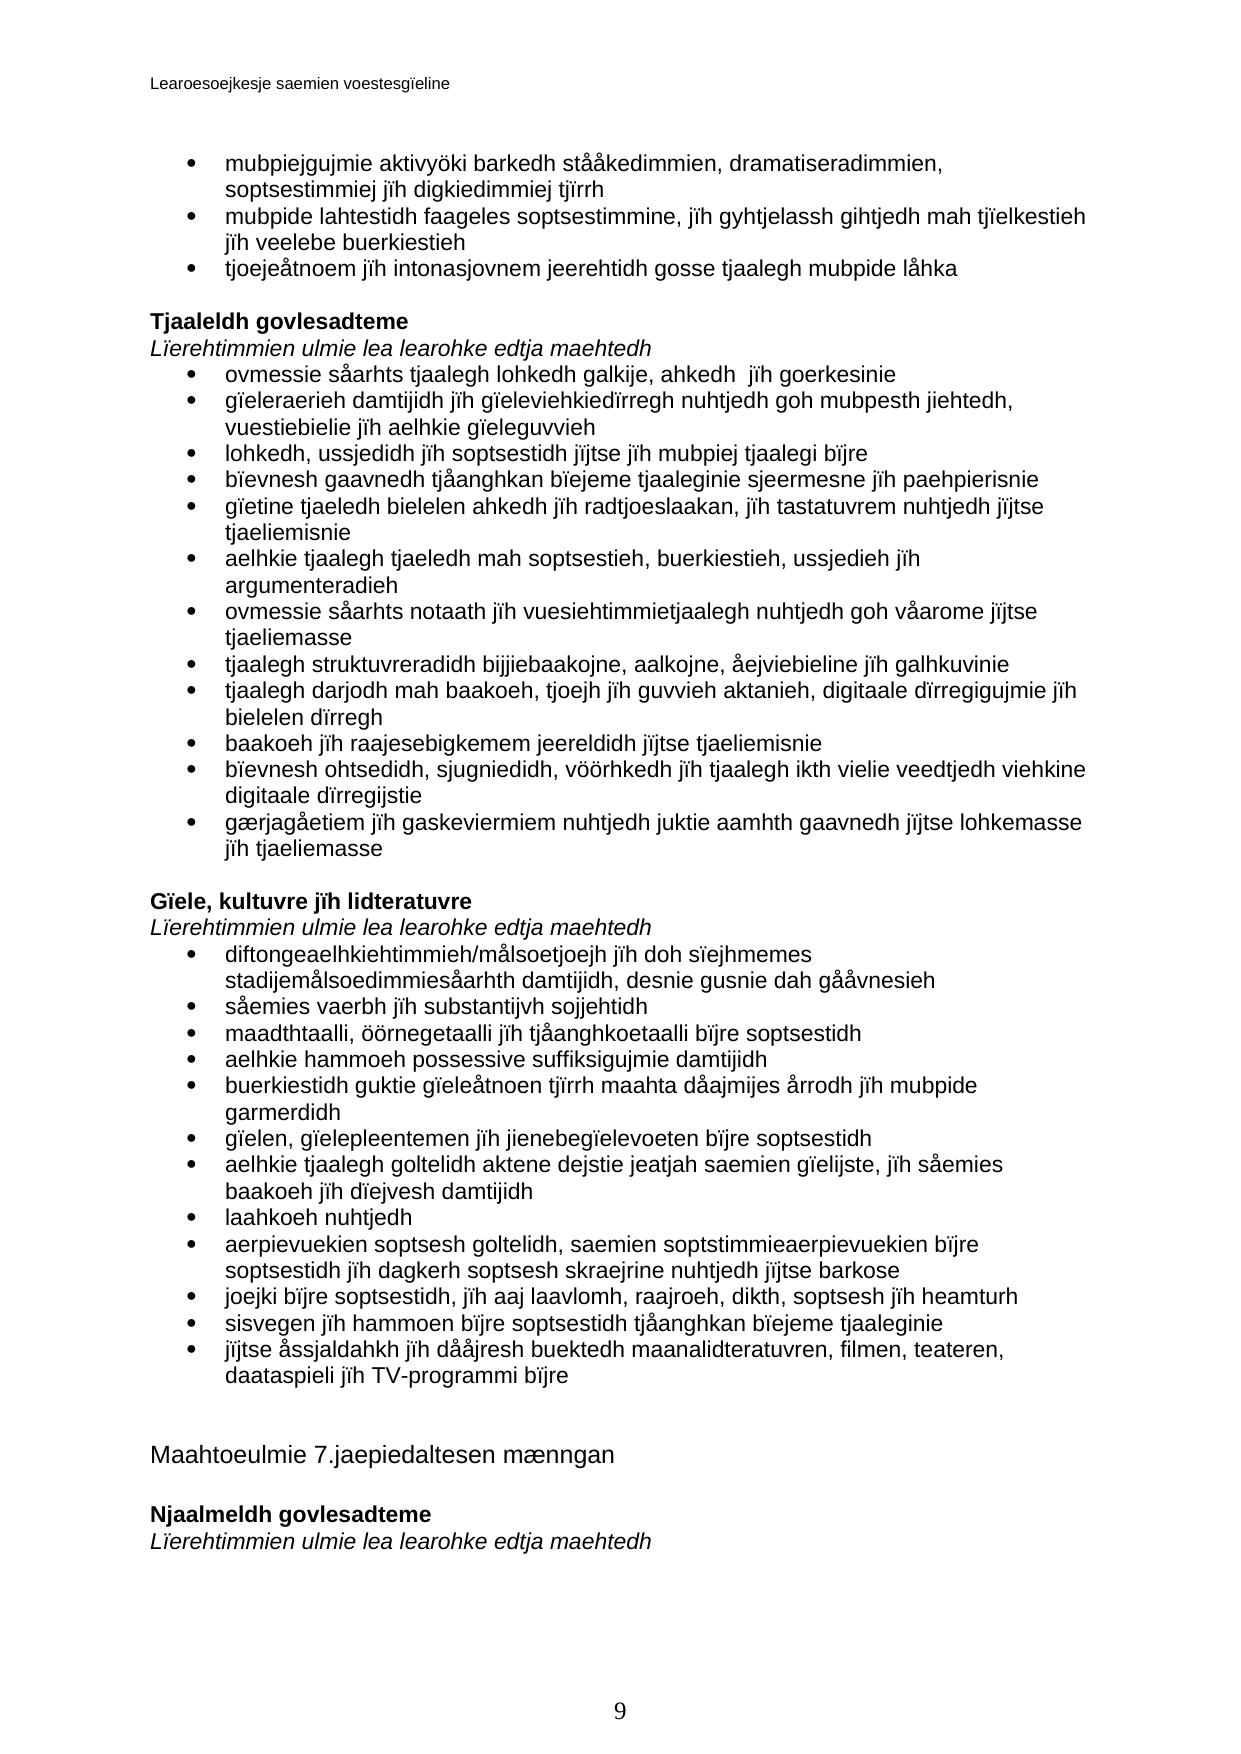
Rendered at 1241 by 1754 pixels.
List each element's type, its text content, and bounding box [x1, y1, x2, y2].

list bïevnesh ohtsedidh, sjugniedidh, vöörhkedh jïh tjaalegh ikth vielie veedtjedh viehkine digitaale dïrregijstie [187, 756, 1090, 809]
text Lïerehtimmien ulmie lea learohke edtja maehtedh [150, 914, 1090, 941]
subtitle Njaalmeldh govlesadteme [150, 1501, 1090, 1528]
list mubpiejgujmie aktivyöki barkedh stååkedimmien, dramatiseradimmien, soptsestimmiej jïh digkiedimmiej tjïrrh [187, 150, 1090, 203]
list gïetine tjaeledh bielelen ahkedh jïh radtjoeslaakan, jïh tastatuvrem nuhtjedh jïjtse tjaeliemisnie [187, 493, 1090, 545]
list aerpievuekien soptsesh goltelidh, saemien soptstimmieaerpievuekien bïjre soptsestidh jïh dagkerh soptsesh skraejrine nuhtjedh jïjtse barkose [187, 1231, 1090, 1283]
list aelhkie tjaalegh goltelidh aktene dejstie jeatjah saemien gïelijste, jïh såemies baakoeh jïh dïejvesh damtijidh [187, 1151, 1090, 1204]
list såemies vaerbh jïh substantijvh sojjehtidh [187, 993, 1090, 1020]
list jïjtse åssjaldahkh jïh dååjresh buektedh maanalidteratuvren, filmen, teateren, daataspieli jïh TV-programmi bïjre [187, 1336, 1090, 1389]
subtitle Maahtoeulmie 7.jaepiedaltesen mænngan [150, 1440, 1090, 1469]
list laahkoeh nuhtjedh [187, 1204, 1090, 1231]
subtitle Gïele, kultuvre jïh lidteratuvre [150, 888, 1090, 914]
text Lïerehtimmien ulmie lea learohke edtja maehtedh [150, 1528, 1090, 1554]
text Lïerehtimmien ulmie lea learohke edtja maehtedh [150, 334, 1090, 361]
list bïevnesh gaavnedh tjåanghkan bïejeme tjaaleginie sjeermesne jïh paehpierisnie [187, 466, 1090, 493]
list lohkedh, ussjedidh jïh soptsestidh jïjtse jïh mubpiej tjaalegi bïjre [187, 440, 1090, 466]
list ovmessie såarhts tjaalegh lohkedh galkije, ahkedh jïh goerkesinie [187, 361, 1090, 387]
list diftongeaelhkiehtimmieh/målsoetjoejh jïh doh sïejhmemes stadijemålsoedimmiesåarhth damtijidh, desnie gusnie dah gååvnesieh [187, 941, 1090, 993]
list sisvegen jïh hammoen bïjre soptsestidh tjåanghkan bïejeme tjaaleginie [187, 1309, 1090, 1336]
list buerkiestidh guktie gïeleåtnoen tjïrrh maahta dåajmijes årrodh jïh mubpide garmerdidh [187, 1072, 1090, 1125]
list ovmessie såarhts notaath jïh vuesiehtimmietjaalegh nuhtjedh goh våarome jïjtse tjaeliemasse [187, 598, 1090, 651]
list gïeleraerieh damtijidh jïh gïeleviehkiedïrregh nuhtjedh goh mubpesth jiehtedh, vuestiebielie jïh aelhkie gïeleguvvieh [187, 387, 1090, 440]
list aelhkie tjaalegh tjaeledh mah soptsestieh, buerkiestieh, ussjedieh jïh argumenteradieh [187, 545, 1090, 598]
subtitle Tjaaleldh govlesadteme [150, 308, 1090, 334]
list joejki bïjre soptsestidh, jïh aaj laavlomh, raajroeh, dikth, soptsesh jïh heamturh [187, 1283, 1090, 1309]
list tjoejeåtnoem jïh intonasjovnem jeerehtidh gosse tjaalegh mubpide låhka [187, 255, 1090, 282]
list aelhkie hammoeh possessive suffiksigujmie damtijidh [187, 1046, 1090, 1072]
list gærjagåetiem jïh gaskeviermiem nuhtjedh juktie aamhth gaavnedh jïjtse lohkemasse jïh tjaeliemasse [187, 809, 1090, 862]
list tjaalegh darjodh mah baakoeh, tjoejh jïh guvvieh aktanieh, digitaale dïrregigujmie jïh bielelen dïrregh [187, 677, 1090, 730]
list mubpide lahtestidh faageles soptsestimmine, jïh gyhtjelassh gihtjedh mah tjïelkestieh jïh veelebe buerkiestieh [187, 203, 1090, 255]
list tjaalegh struktuvreradidh bijjiebaakojne, aalkojne, åejviebieline jïh galhkuvinie [187, 651, 1090, 677]
list baakoeh jïh raajesebigkemem jeereldidh jïjtse tjaeliemisnie [187, 730, 1090, 756]
list maadthtaalli, öörnegetaalli jïh tjåanghkoetaalli bïjre soptsestidh [187, 1020, 1090, 1046]
list gïelen, gïelepleentemen jïh jienebegïelevoeten bïjre soptsestidh [187, 1125, 1090, 1151]
